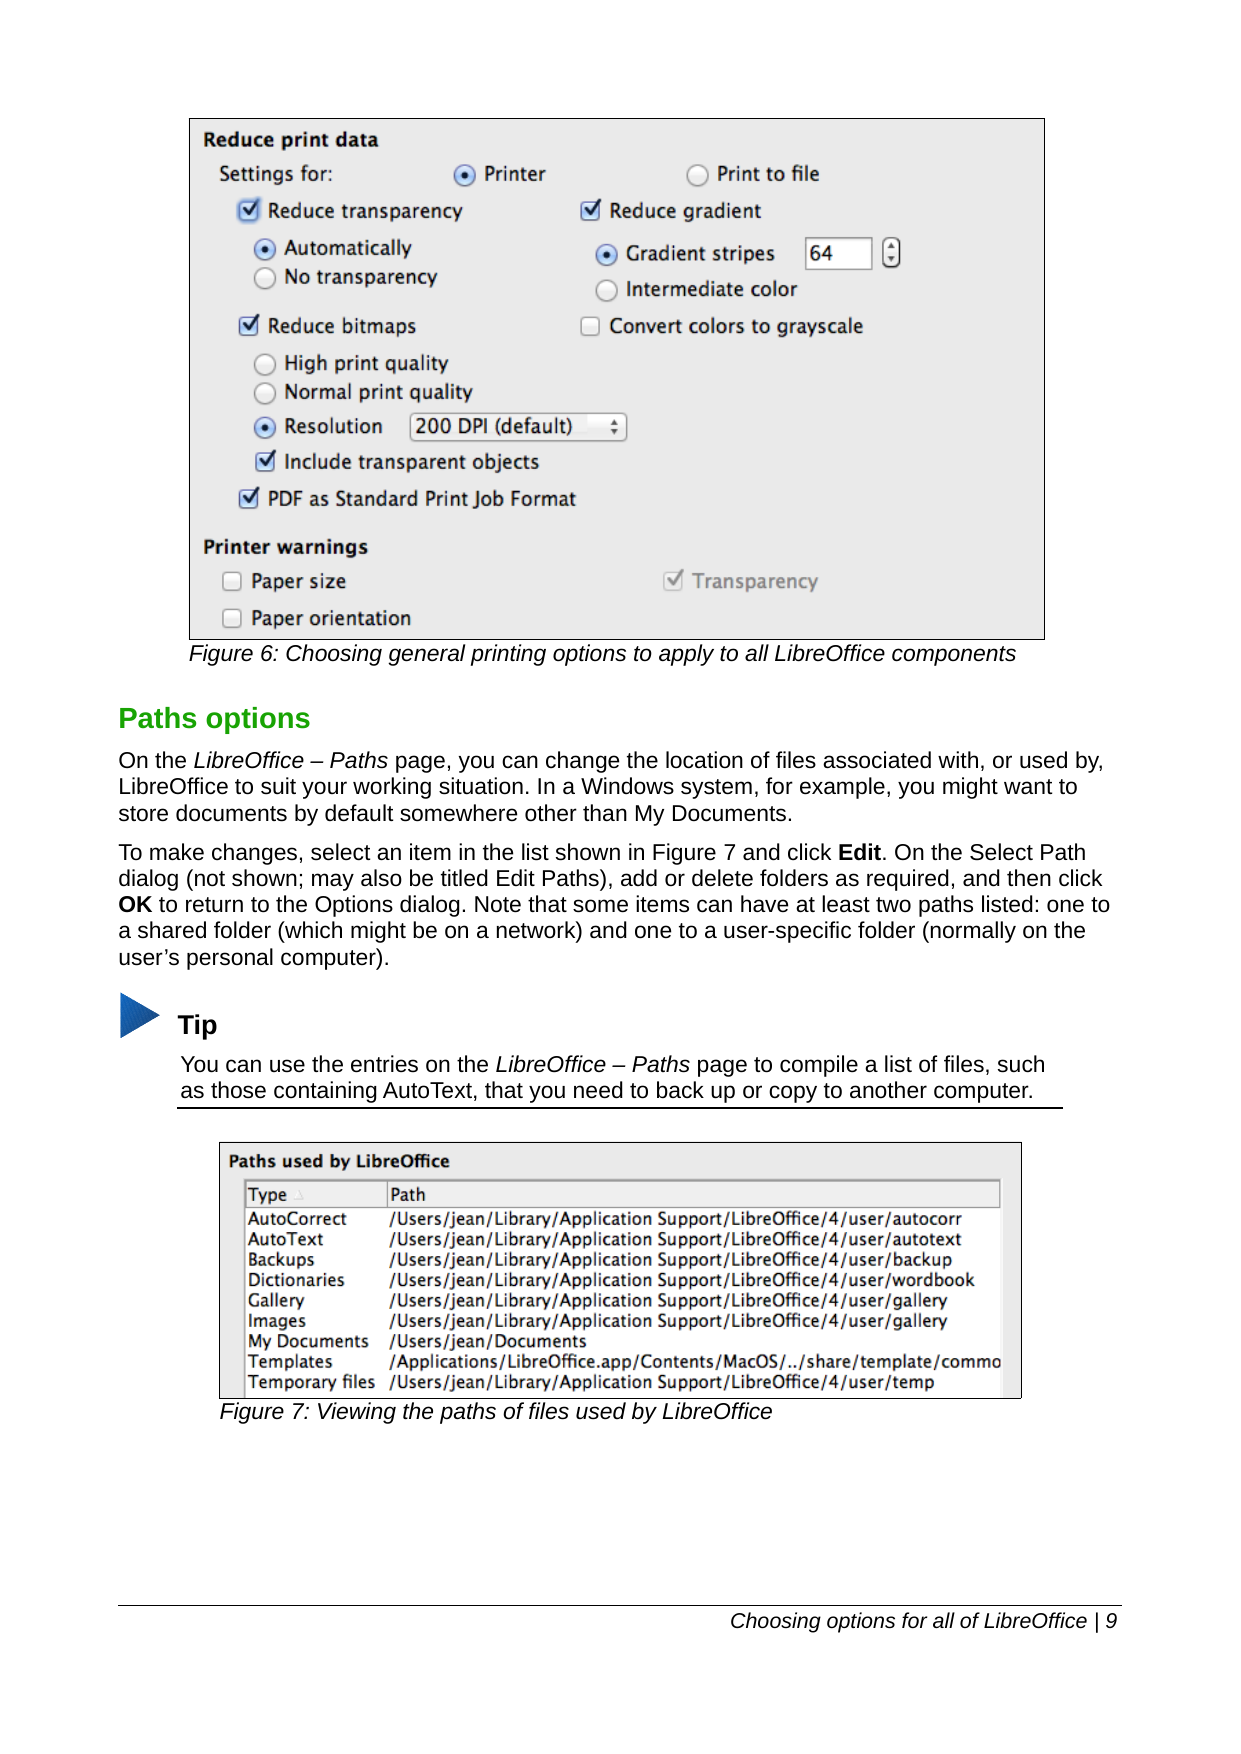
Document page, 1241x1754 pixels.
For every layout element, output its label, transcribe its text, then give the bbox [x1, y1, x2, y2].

text Figure 6: Choosing general printing options to apply to all LibreOffice components [188, 639, 1052, 666]
text On the LibreOffice – Paths page, you can change the location of files associated with, or used by, LibreOffice to suit your working situation. In a Windows system, for example, you might want to store documents by default somewhere other than My Documents. [118, 747, 1122, 826]
text To make changes, select an item in the list shown in Figure 7 and click Edit. On the Select Path dialog (not shown; may also be titled Edit Paths), add or delete folders as required, and then click OK to return to the Options dialog. Note that some items can have at least two paths listed: one to a shared folder (which might be on a network) and one to a user-specific folder (normally on the user’s personal computer). [118, 838, 1122, 970]
subtitle Tip [118, 990, 1122, 1040]
text Figure 7: Viewing the paths of files used by LibreOffice [219, 1399, 1021, 1424]
subtitle Paths options [118, 702, 1122, 735]
picture [220, 1143, 1021, 1398]
picture [190, 119, 1044, 639]
text You can use the entries on the LibreOffice – Paths page to compile a list of files, such as those containing AutoText, that you need to back up or copy to another computer. [177, 1048, 1063, 1107]
